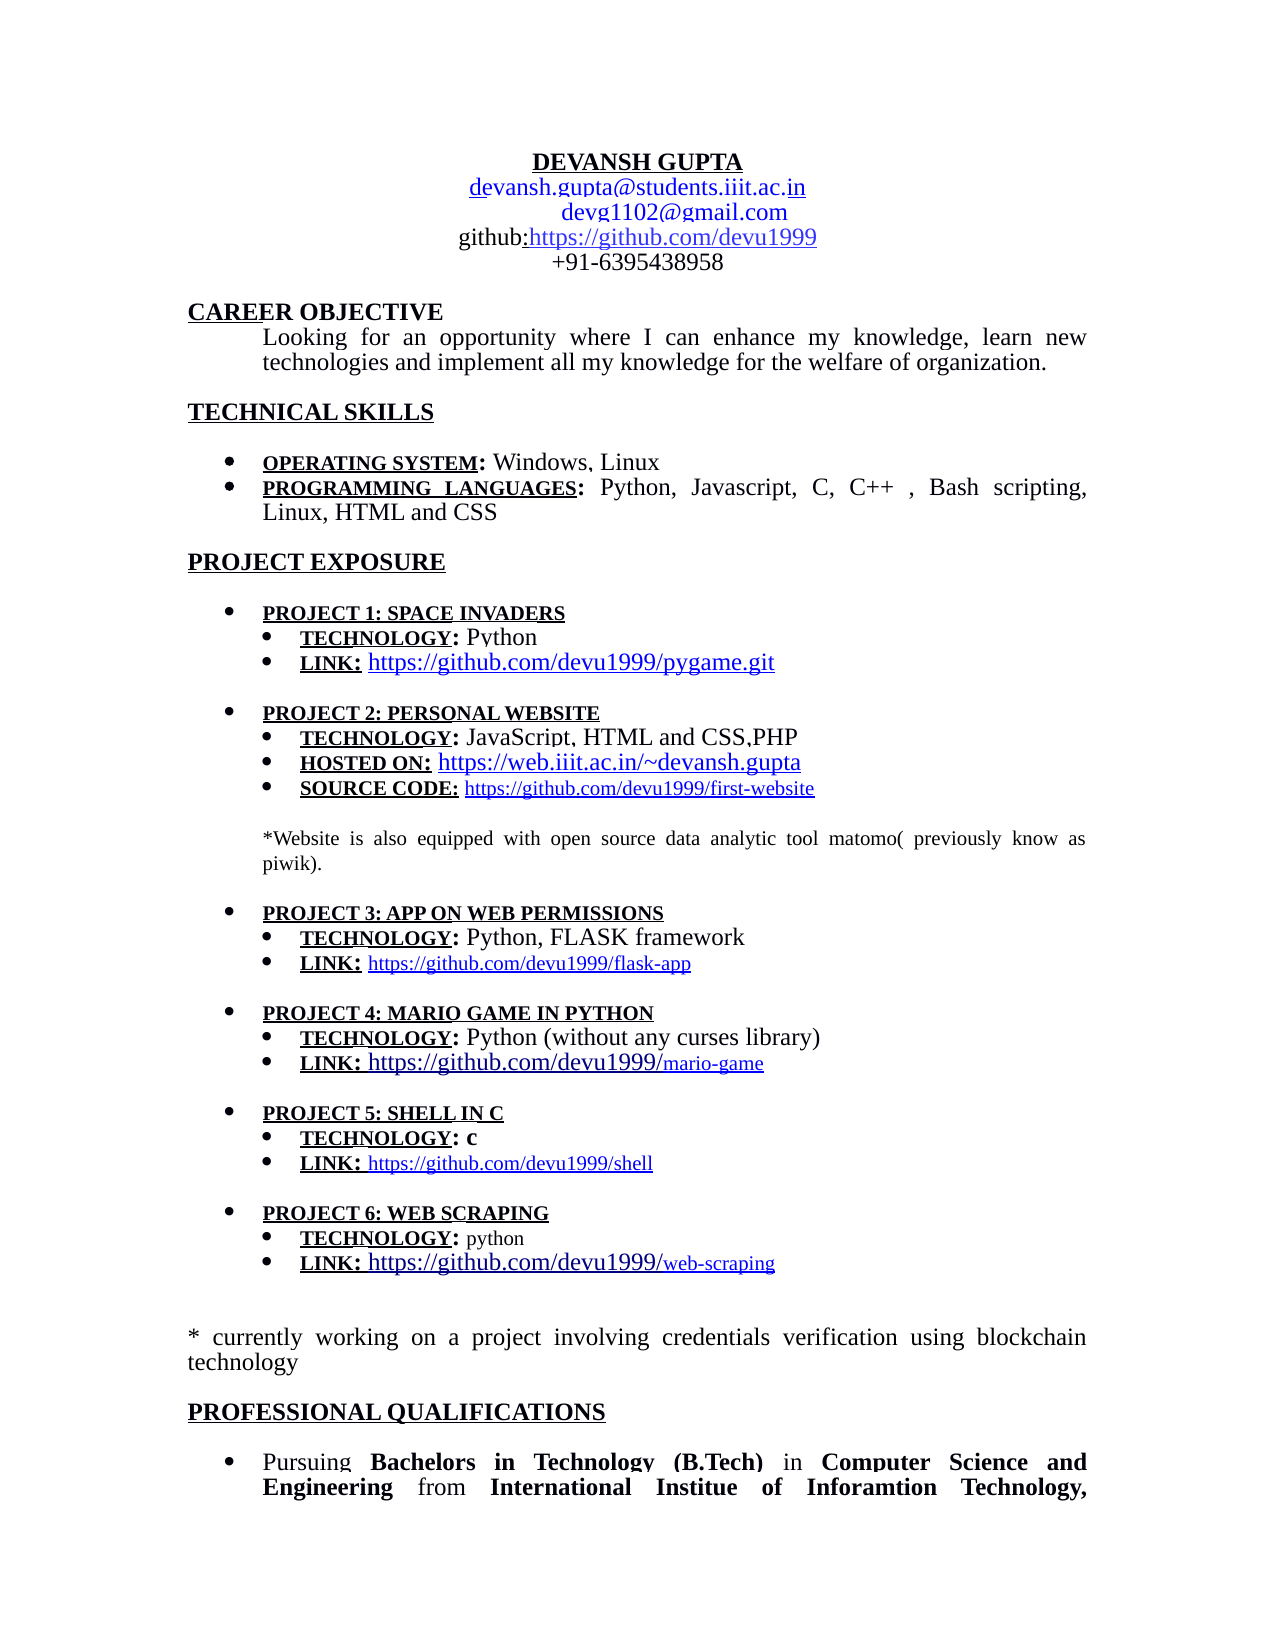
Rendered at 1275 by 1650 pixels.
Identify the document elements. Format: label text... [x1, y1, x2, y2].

list TECHNOLOGY: Python (without any curses library) [262, 1025, 1087, 1050]
list LINK: https://github.com/devu1999/pygame.git [262, 650, 1087, 675]
list PROGRAMMING LANGUAGES: Python, Javascript, C, C++ , Bash scripting, Linux, HTML and CSS [225, 475, 1087, 525]
text github:https://github.com/devu1999 [187, 225, 1087, 250]
list TECHNOLOGY: python [262, 1225, 1087, 1250]
list LINK: https://github.com/devu1999/flask-app [262, 950, 1087, 975]
list SOURCE CODE: https://github.com/devu1999/first-website [262, 775, 1087, 800]
list PROJECT 4: MARIO GAME IN PYTHON [225, 1000, 1087, 1025]
list HOSTED ON: https://web.iiit.ac.in/~devansh.gupta [262, 750, 1087, 775]
list LINK: https://github.com/devu1999/mario-game [262, 1050, 1087, 1075]
text devansh.gupta@students.iiit.ac.in [187, 175, 1087, 200]
text +91-6395438958 [187, 250, 1087, 275]
text * currently working on a project involving credentials verification using blockchain technology [187, 1325, 1087, 1375]
list OPERATING SYSTEM: Windows, Linux [225, 450, 1087, 475]
list PROJECT 3: APP ON WEB PERMISSIONS [225, 900, 1087, 925]
text Looking for an opportunity where I can enhance my knowledge, learn new technologies and implement all my knowledge for the welfare of organization. [262, 325, 1087, 375]
list LINK: https://github.com/devu1999/web-scraping [262, 1250, 1087, 1275]
list TECHNOLOGY: Python [262, 625, 1087, 650]
list TECHNOLOGY: c [262, 1125, 1087, 1150]
text PROFESSIONAL QUALIFICATIONS [187, 1400, 1087, 1425]
text CAREER OBJECTIVE [187, 300, 1087, 325]
list PROJECT 6: WEB SCRAPING [225, 1200, 1087, 1225]
list TECHNOLOGY: Python, FLASK framework [262, 925, 1087, 950]
list LINK: https://github.com/devu1999/shell [262, 1150, 1087, 1175]
list PROJECT 5: SHELL IN C [225, 1100, 1087, 1125]
text TECHNICAL SKILLS [187, 400, 1087, 425]
list Project 2: Personal WebSite [225, 700, 1087, 725]
text PROJECT EXPOSURE [187, 550, 1087, 575]
list TECHNOLOGY: JavaScript, HTML and CSS,PHp [262, 725, 1087, 750]
list *Website is also equipped with open source data analytic tool matomo( previously know as piwik). [225, 825, 1087, 875]
text devg1102@gmail.com [187, 200, 1087, 225]
text DEVANSH GUPTA [187, 150, 1087, 175]
list Pursuing Bachelors in Technology (B.Tech) in Computer Science and Engineering from International Institue of Inforamtion Technology, [225, 1450, 1087, 1500]
list PROJECT 1: SPACE INVADERS [225, 600, 1087, 625]
